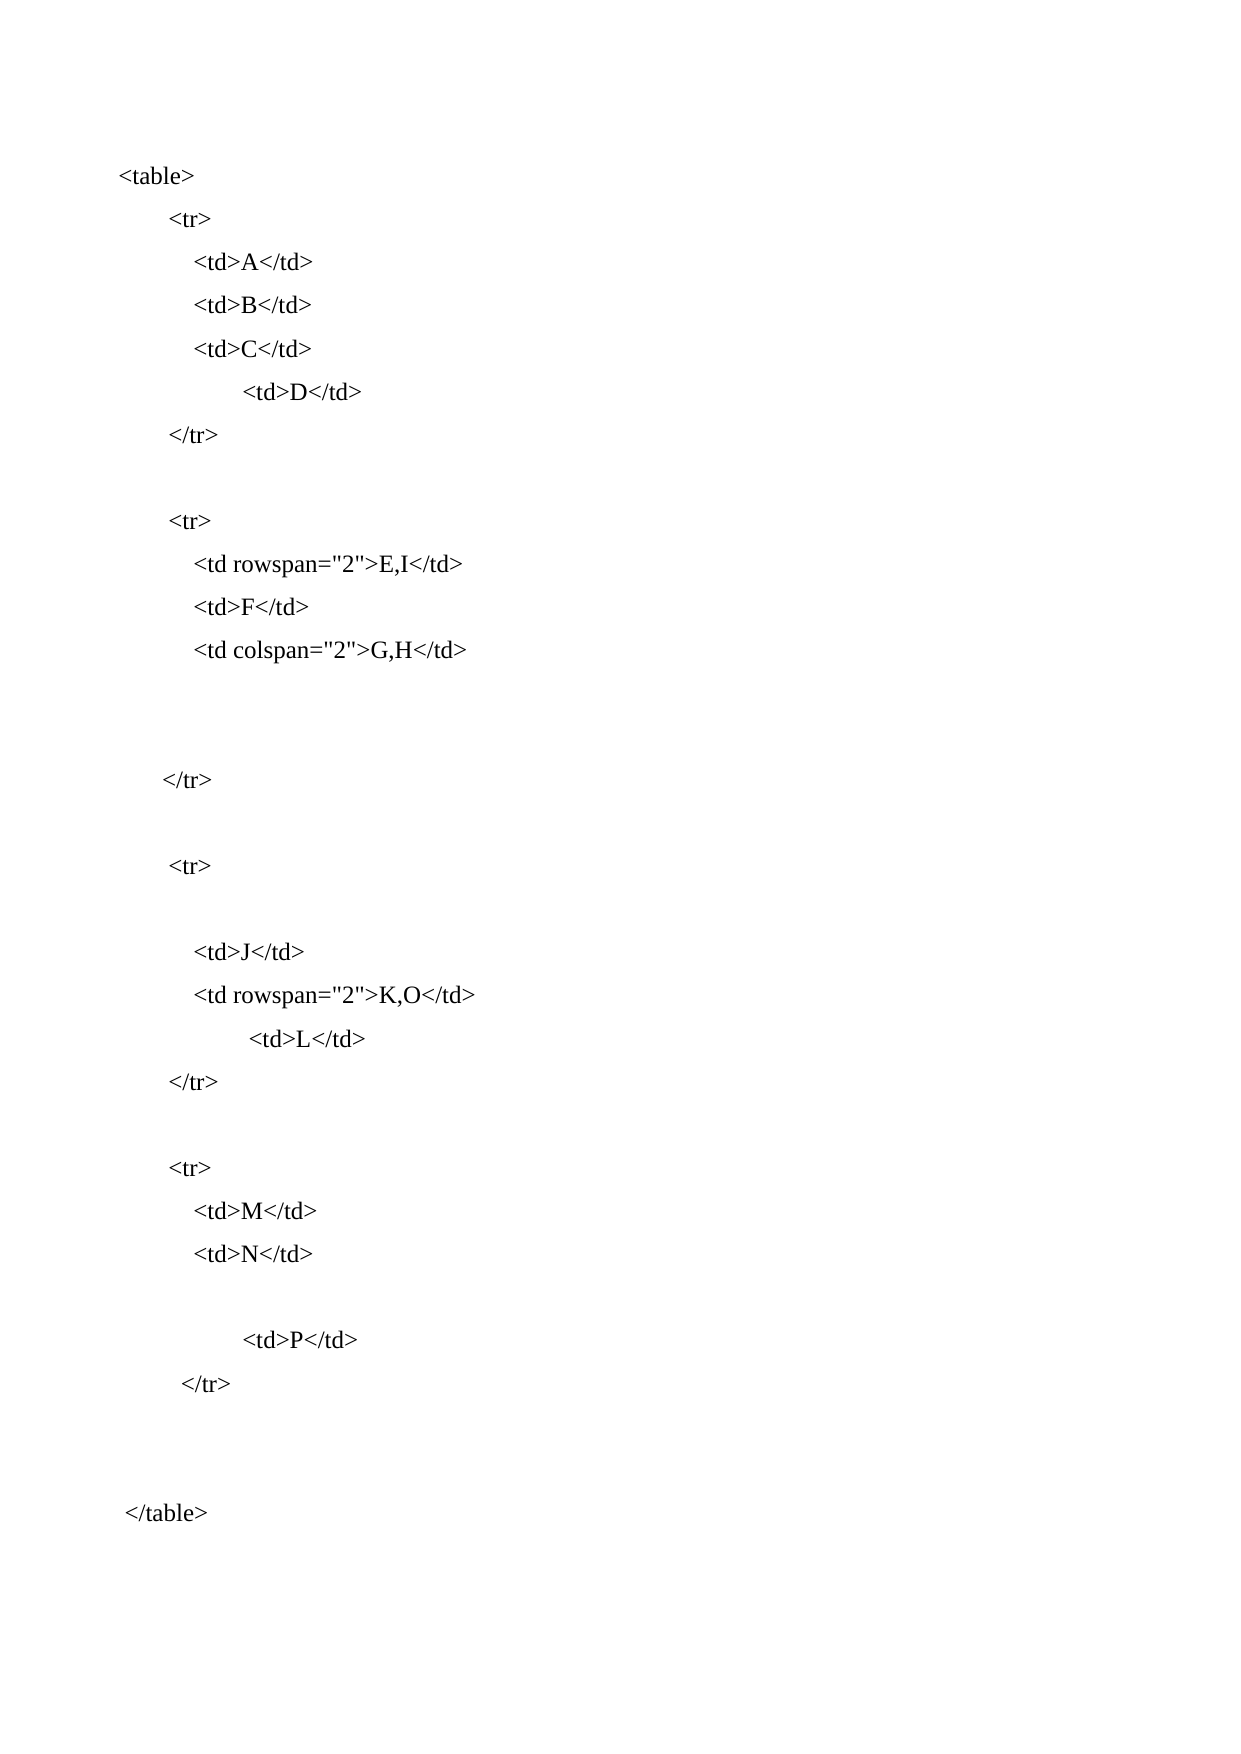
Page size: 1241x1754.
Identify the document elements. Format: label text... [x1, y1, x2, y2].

text <table> [118, 161, 1122, 190]
text <td colspan="2">G,H</td> [118, 636, 1122, 664]
text <td rowspan="2">E,I</td> [118, 549, 1122, 578]
text <td>C</td> [118, 334, 1122, 362]
text <tr> [118, 851, 1122, 880]
text <td>F</td> [118, 592, 1122, 621]
text <tr> [118, 506, 1122, 535]
text <td>L</td> [118, 1024, 1122, 1052]
text </tr> [118, 765, 1122, 794]
text </table> [118, 1498, 1122, 1527]
text <td>J</td> [118, 937, 1122, 966]
text </tr> [118, 420, 1122, 449]
text <tr> [118, 1153, 1122, 1182]
text <td>P</td> [118, 1326, 1122, 1354]
text <td>B</td> [118, 291, 1122, 319]
text <td>M</td> [118, 1196, 1122, 1225]
text <td>A</td> [118, 247, 1122, 276]
text <td rowspan="2">K,O</td> [118, 981, 1122, 1009]
text <td>N</td> [118, 1239, 1122, 1268]
text <td>D</td> [118, 377, 1122, 406]
text </tr> [118, 1067, 1122, 1096]
text </tr> [118, 1369, 1122, 1397]
text <tr> [118, 204, 1122, 233]
